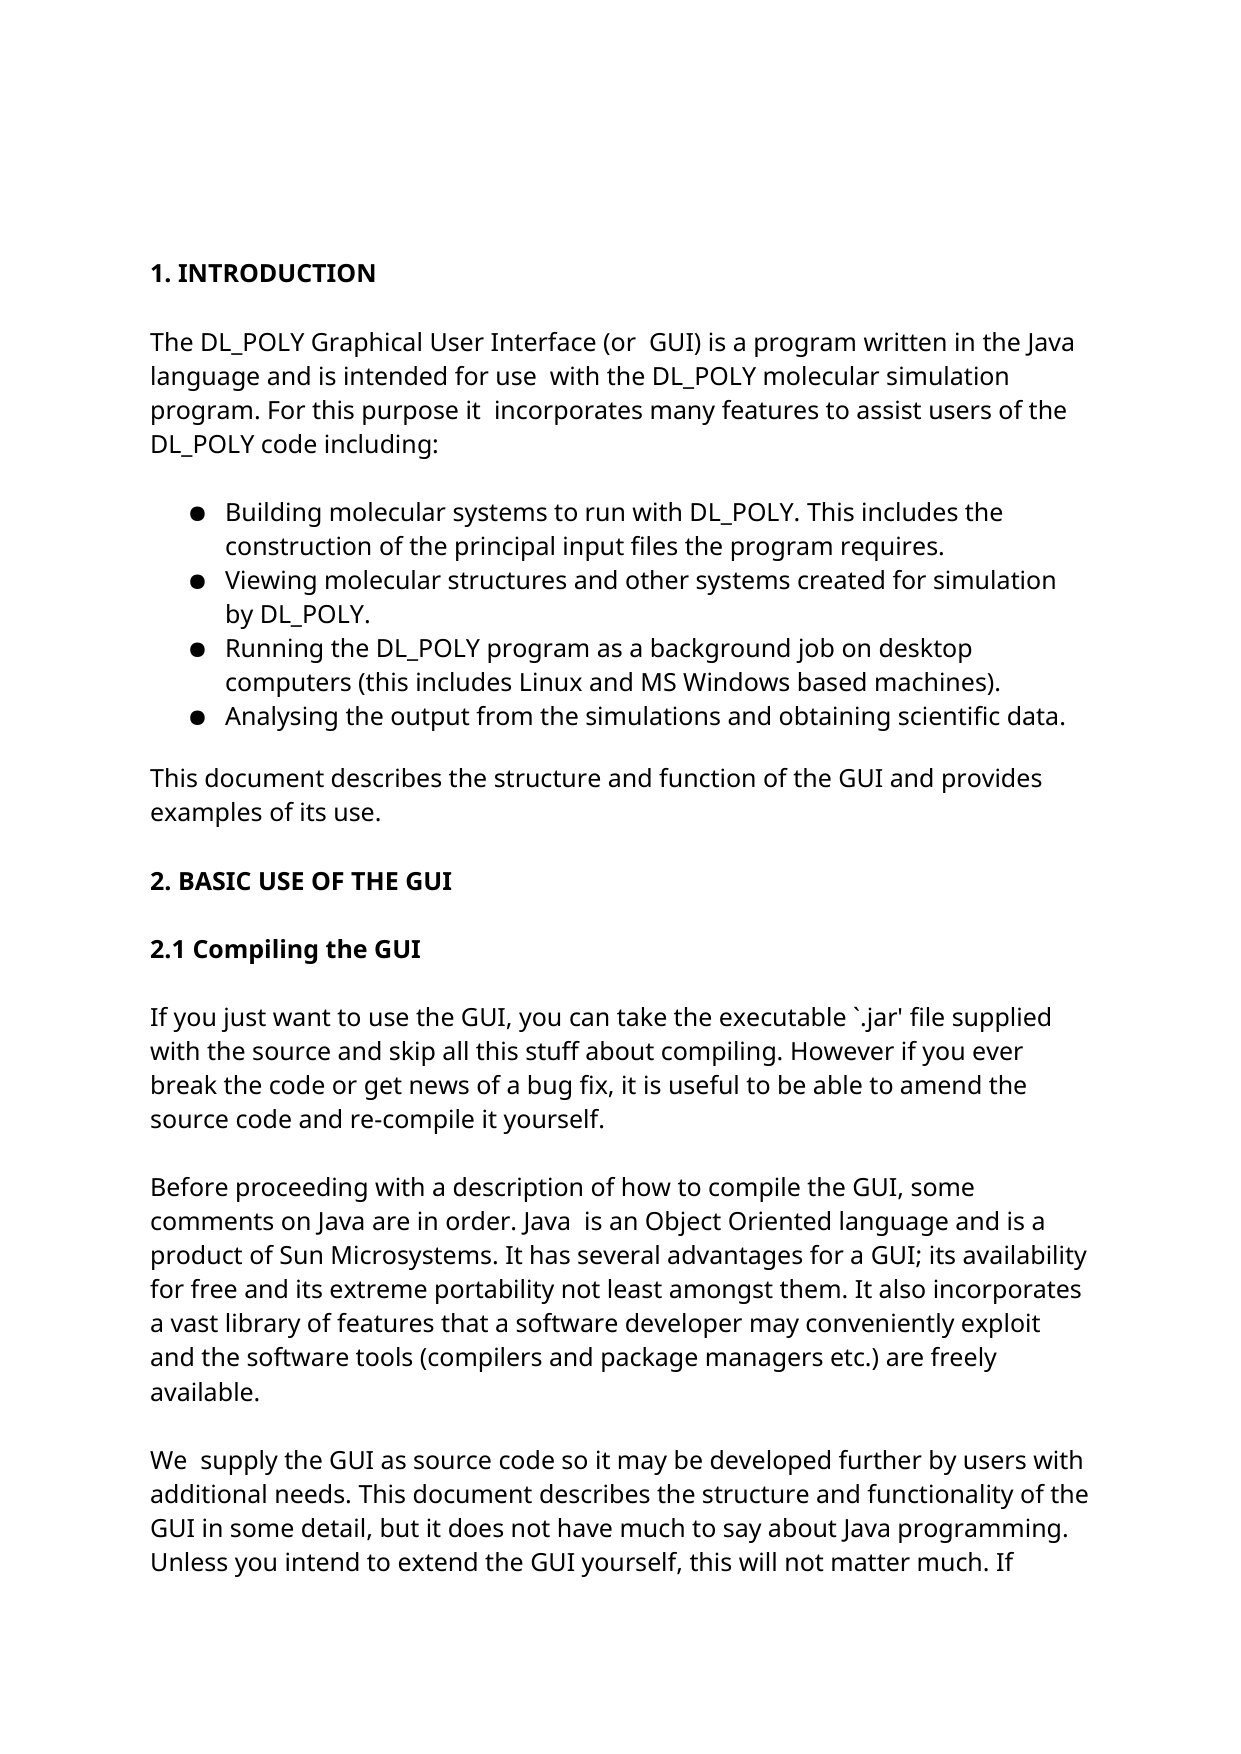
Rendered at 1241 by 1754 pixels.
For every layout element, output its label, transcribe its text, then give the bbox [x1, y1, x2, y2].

list Building molecular systems to run with DL_POLY. This includes the construction of the principal input files the program requires. [187, 494, 1090, 563]
text 2.1 Compiling the GUI [150, 931, 1090, 965]
text The DL_POLY Graphical User Interface (or GUI) is a program written in the Java language and is intended for use with the DL_POLY molecular simulation program. For this purpose it incorporates many features to assist users of the DL_POLY code including: [150, 324, 1090, 461]
text We supply the GUI as source code so it may be developed further by users with additional needs. This document describes the structure and functionality of the GUI in some detail, but it does not have much to say about Java programming. Unless you intend to extend the GUI yourself, this will not matter much. If [150, 1442, 1090, 1578]
text 1. INTRODUCTION [150, 256, 1090, 290]
text Before proceeding with a description of how to compile the GUI, some comments on Java are in order. Java is an Object Oriented language and is a product of Sun Microsystems. It has several advantages for a GUI; its availability for free and its extreme portability not least amongst them. It also incorporates a vast library of features that a software developer may conveniently exploit and the software tools (compilers and package managers etc.) are freely available. [150, 1170, 1090, 1408]
list Viewing molecular structures and other systems created for simulation by DL_POLY. [187, 563, 1090, 631]
text If you just want to use the GUI, you can take the executable `.jar' file supplied with the source and skip all this stuff about compiling. However if you ever break the code or get news of a bug fix, it is useful to be able to amend the source code and re-compile it yourself. [150, 999, 1090, 1136]
text This document describes the structure and function of the GUI and provides examples of its use. [150, 761, 1090, 829]
text 2. BASIC USE OF THE GUI [150, 863, 1090, 897]
list Running the DL_POLY program as a background job on desktop computers (this includes Linux and MS Windows based machines). [187, 631, 1090, 699]
list Analysing the output from the simulations and obtaining scientific data. [187, 699, 1090, 733]
